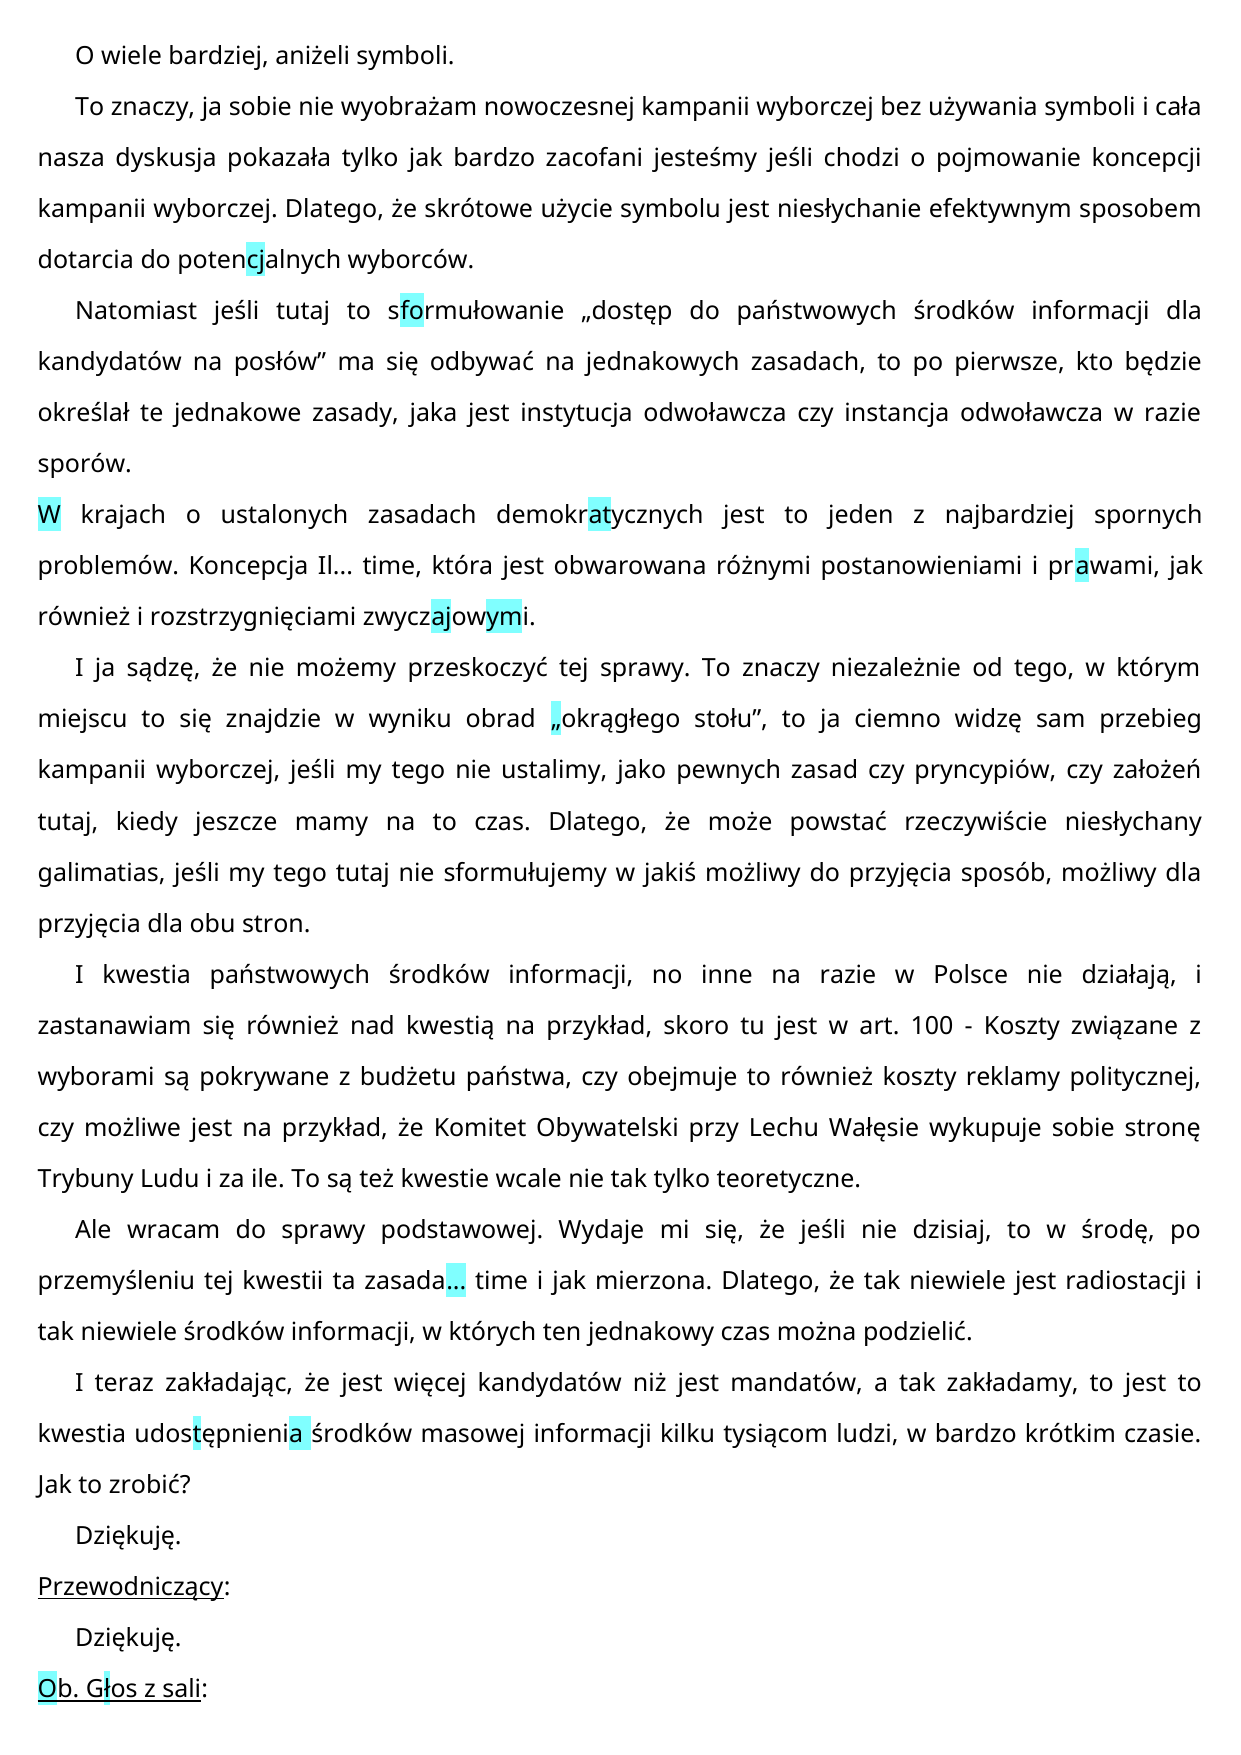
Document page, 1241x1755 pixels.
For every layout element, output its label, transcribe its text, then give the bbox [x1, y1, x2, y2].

text Ob. Głos z sali: [37, 1671, 1203, 1705]
text Ale wracam do sprawy podstawowej. Wydaje mi się, że jeśli nie dzisiaj, to w środę, po przemyśleniu tej kwestii ta zasada... time i jak mierzona. Dlatego, że tak niewiele jest radiostacji i tak niewiele środków informacji, w których ten jednakowy czas można podzielić. [37, 1211, 1203, 1348]
text Przewodniczący: [37, 1569, 1203, 1603]
text To znaczy, ja sobie nie wyobrażam nowoczesnej kampanii wyborczej bez używania symboli i cała nasza dyskusja pokazała tylko jak bardzo zacofani jesteśmy jeśli chodzi o pojmowanie koncepcji kampanii wyborczej. Dlatego, że skrótowe użycie symbolu jest niesłychanie efektywnym sposobem dotarcia do potencjalnych wyborców. [37, 88, 1203, 276]
text I ja sądzę, że nie możemy przeskoczyć tej sprawy. To znaczy niezależnie od tego, w którym miejscu to się znajdzie w wyniku obrad „okrągłego stołu”, to ja ciemno widzę sam przebieg kampanii wyborczej, jeśli my tego nie ustalimy, jako pewnych zasad czy pryncypiów, czy założeń tutaj, kiedy jeszcze mamy na to czas. Dlatego, że może powstać rzeczywiście niesłychany galimatias, jeśli my tego tutaj nie sformułujemy w jakiś możliwy do przyjęcia sposób, możliwy dla przyjęcia dla obu stron. [37, 650, 1203, 939]
text W krajach o ustalonych zasadach demokratycznych jest to jeden z najbardziej spornych problemów. Koncepcja Il... time, która jest obwarowana różnymi postanowieniami i prawami, jak również i rozstrzygnięciami zwyczajowymi. [37, 497, 1203, 633]
text I teraz zakładając, że jest więcej kandydatów niż jest mandatów, a tak zakładamy, to jest to kwestia udostępnienia środków masowej informacji kilku tysiącom ludzi, w bardzo krótkim czasie. Jak to zrobić? [37, 1364, 1203, 1501]
text I kwestia państwowych środków informacji, no inne na razie w Polsce nie działają, i zastanawiam się również nad kwestią na przykład, skoro tu jest w art. 100 - Koszty związane z wyborami są pokrywane z budżetu państwa, czy obejmuje to również koszty reklamy politycznej, czy możliwe jest na przykład, że Komitet Obywatelski przy Lechu Wałęsie wykupuje sobie stronę Trybuny Ludu i za ile. To są też kwestie wcale nie tak tylko teoretyczne. [37, 956, 1203, 1194]
text Dziękuję. [37, 1518, 1203, 1552]
text Dziękuję. [37, 1620, 1203, 1654]
text O wiele bardziej, aniżeli symboli. [37, 37, 1203, 72]
text Natomiast jeśli tutaj to sformułowanie „dostęp do państwowych środków informacji dla kandydatów na posłów” ma się odbywać na jednakowych zasadach, to po pierwsze, kto będzie określał te jednakowe zasady, jaka jest instytucja odwoławcza czy instancja odwoławcza w razie sporów. [37, 293, 1203, 480]
